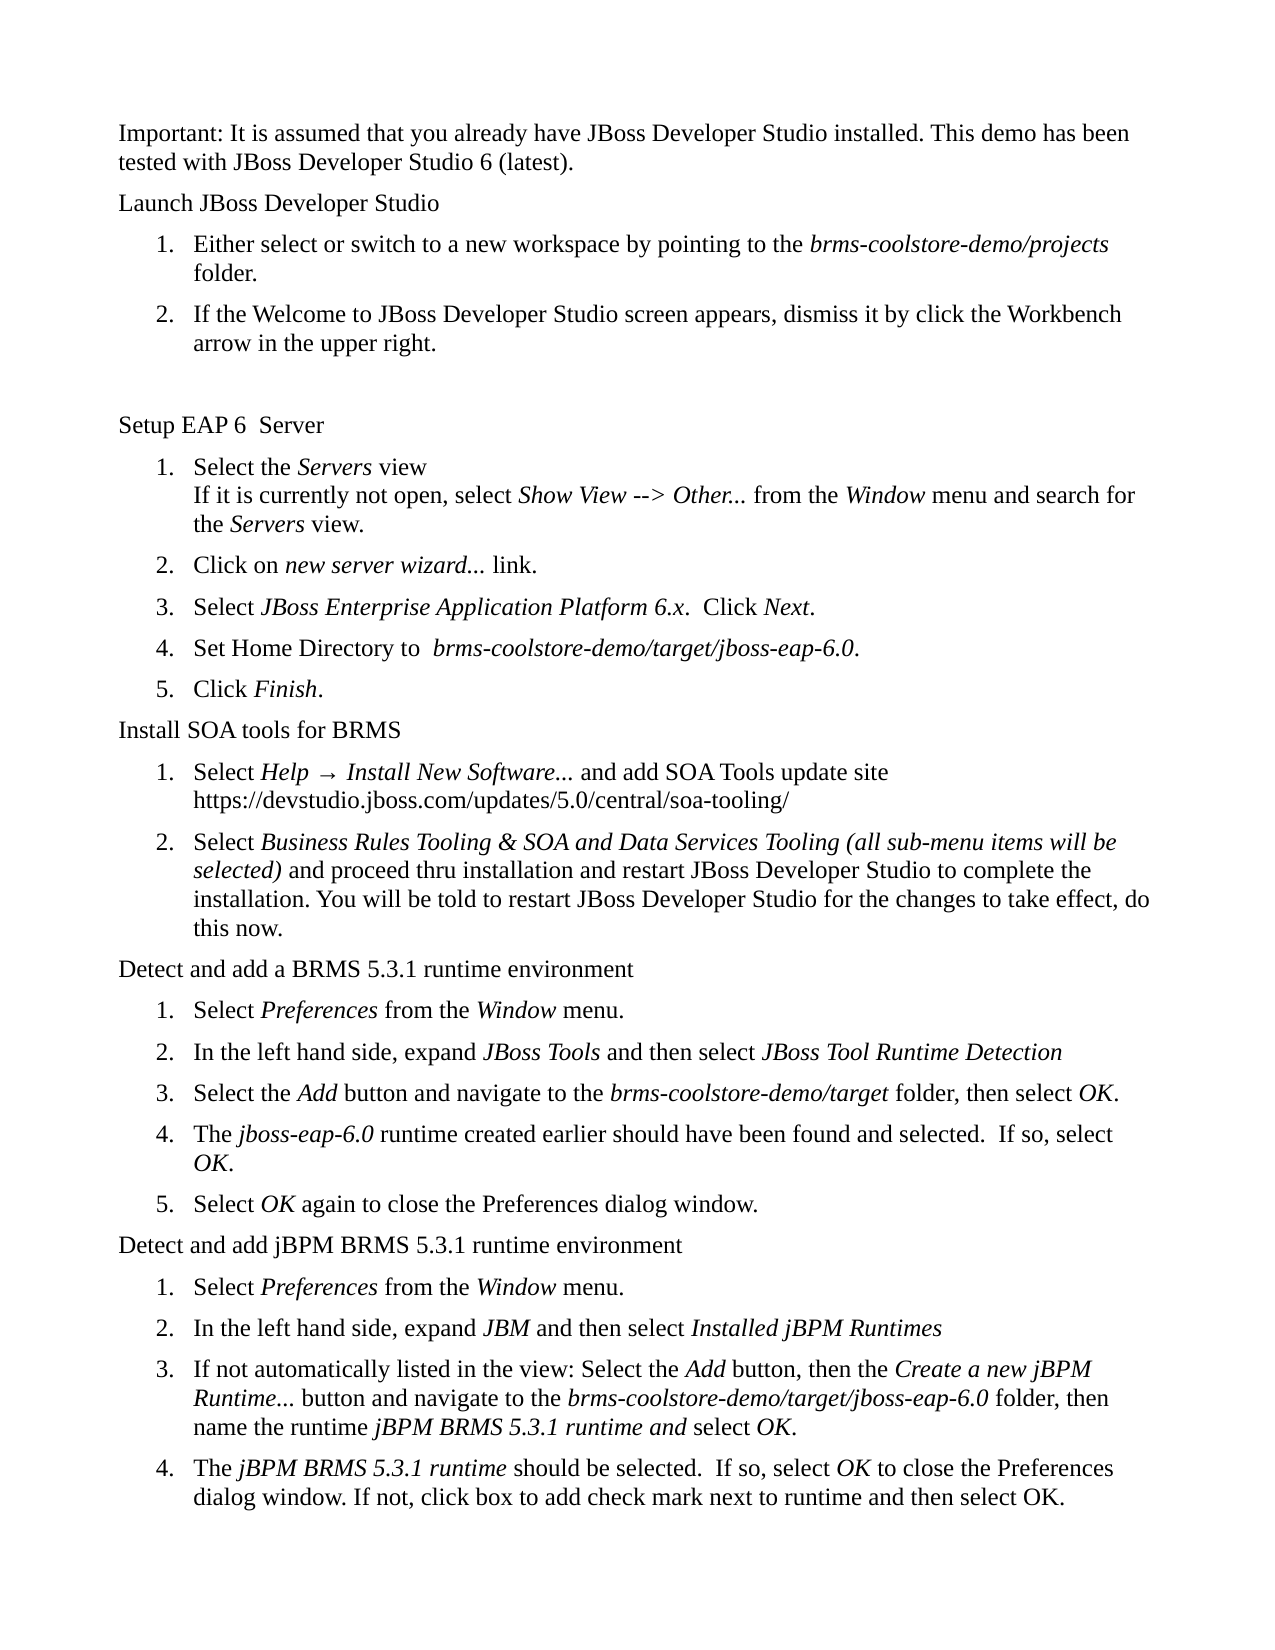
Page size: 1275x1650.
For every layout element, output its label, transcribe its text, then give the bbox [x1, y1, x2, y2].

text Install SOA tools for BRMS [118, 716, 1157, 744]
text Detect and add a BRMS 5.3.1 runtime environment [118, 954, 1157, 983]
list If the Welcome to JBoss Developer Studio screen appears, dismiss it by click the Workbench arrow in the upper right. [156, 299, 1157, 357]
list Click on new server wizard... link. [156, 551, 1157, 579]
text Setup EAP 6 Server [118, 411, 1157, 439]
text Important: It is assumed that you already have JBoss Developer Studio installed. This demo has been tested with JBoss Developer Studio 6 (latest). [118, 118, 1157, 176]
list In the left hand side, expand JBM and then select Installed jBPM Runtimes [156, 1313, 1157, 1342]
text Detect and add jBPM BRMS 5.3.1 runtime environment [118, 1231, 1157, 1259]
list Select Preferences from the Window menu. [156, 1272, 1157, 1301]
list The jBPM BRMS 5.3.1 runtime should be selected. If so, select OK to close the Preferences dialog window. If not, click box to add check mark next to runtime and then select OK. [156, 1453, 1157, 1511]
list Set Home Directory to brms-coolstore-demo/target/jboss-eap-6.0. [156, 633, 1157, 662]
list The jboss-eap-6.0 runtime created earlier should have been found and selected. If so, select OK. [156, 1119, 1157, 1177]
list Select Help → Install New Software... and add SOA Tools update site https://devstudio.jboss.com/updates/5.0/central/soa-tooling/ [156, 757, 1157, 814]
list Select OK again to close the Preferences dialog window. [156, 1189, 1157, 1218]
list Select JBoss Enterprise Application Platform 6.x. Click Next. [156, 592, 1157, 621]
list If not automatically listed in the view: Select the Add button, then the Create a new jBPM Runtime... button and navigate to the brms-coolstore-demo/target/jboss-eap-6.0 folder, then name the runtime jBPM BRMS 5.3.1 runtime and select OK. [156, 1354, 1157, 1441]
text Launch JBoss Developer Studio [118, 188, 1157, 217]
list Select Business Rules Tooling & SOA and Data Services Tooling (all sub-menu items will be selected) and proceed thru installation and restart JBoss Developer Studio to complete the installation. You will be told to restart JBoss Developer Studio for the changes to take effect, do this now. [156, 827, 1157, 942]
list In the left hand side, expand JBoss Tools and then select JBoss Tool Runtime Detection [156, 1037, 1157, 1066]
list Either select or switch to a new workspace by pointing to the brms-coolstore-demo/projects folder. [156, 229, 1157, 287]
list Select Preferences from the Window menu. [156, 996, 1157, 1024]
list Click Finish. [156, 674, 1157, 703]
list Select the Add button and navigate to the brms-coolstore-demo/target folder, then select OK. [156, 1078, 1157, 1107]
list Select the Servers view If it is currently not open, select Show View --> Other... from the Window menu and search for the Servers view. [156, 452, 1157, 538]
